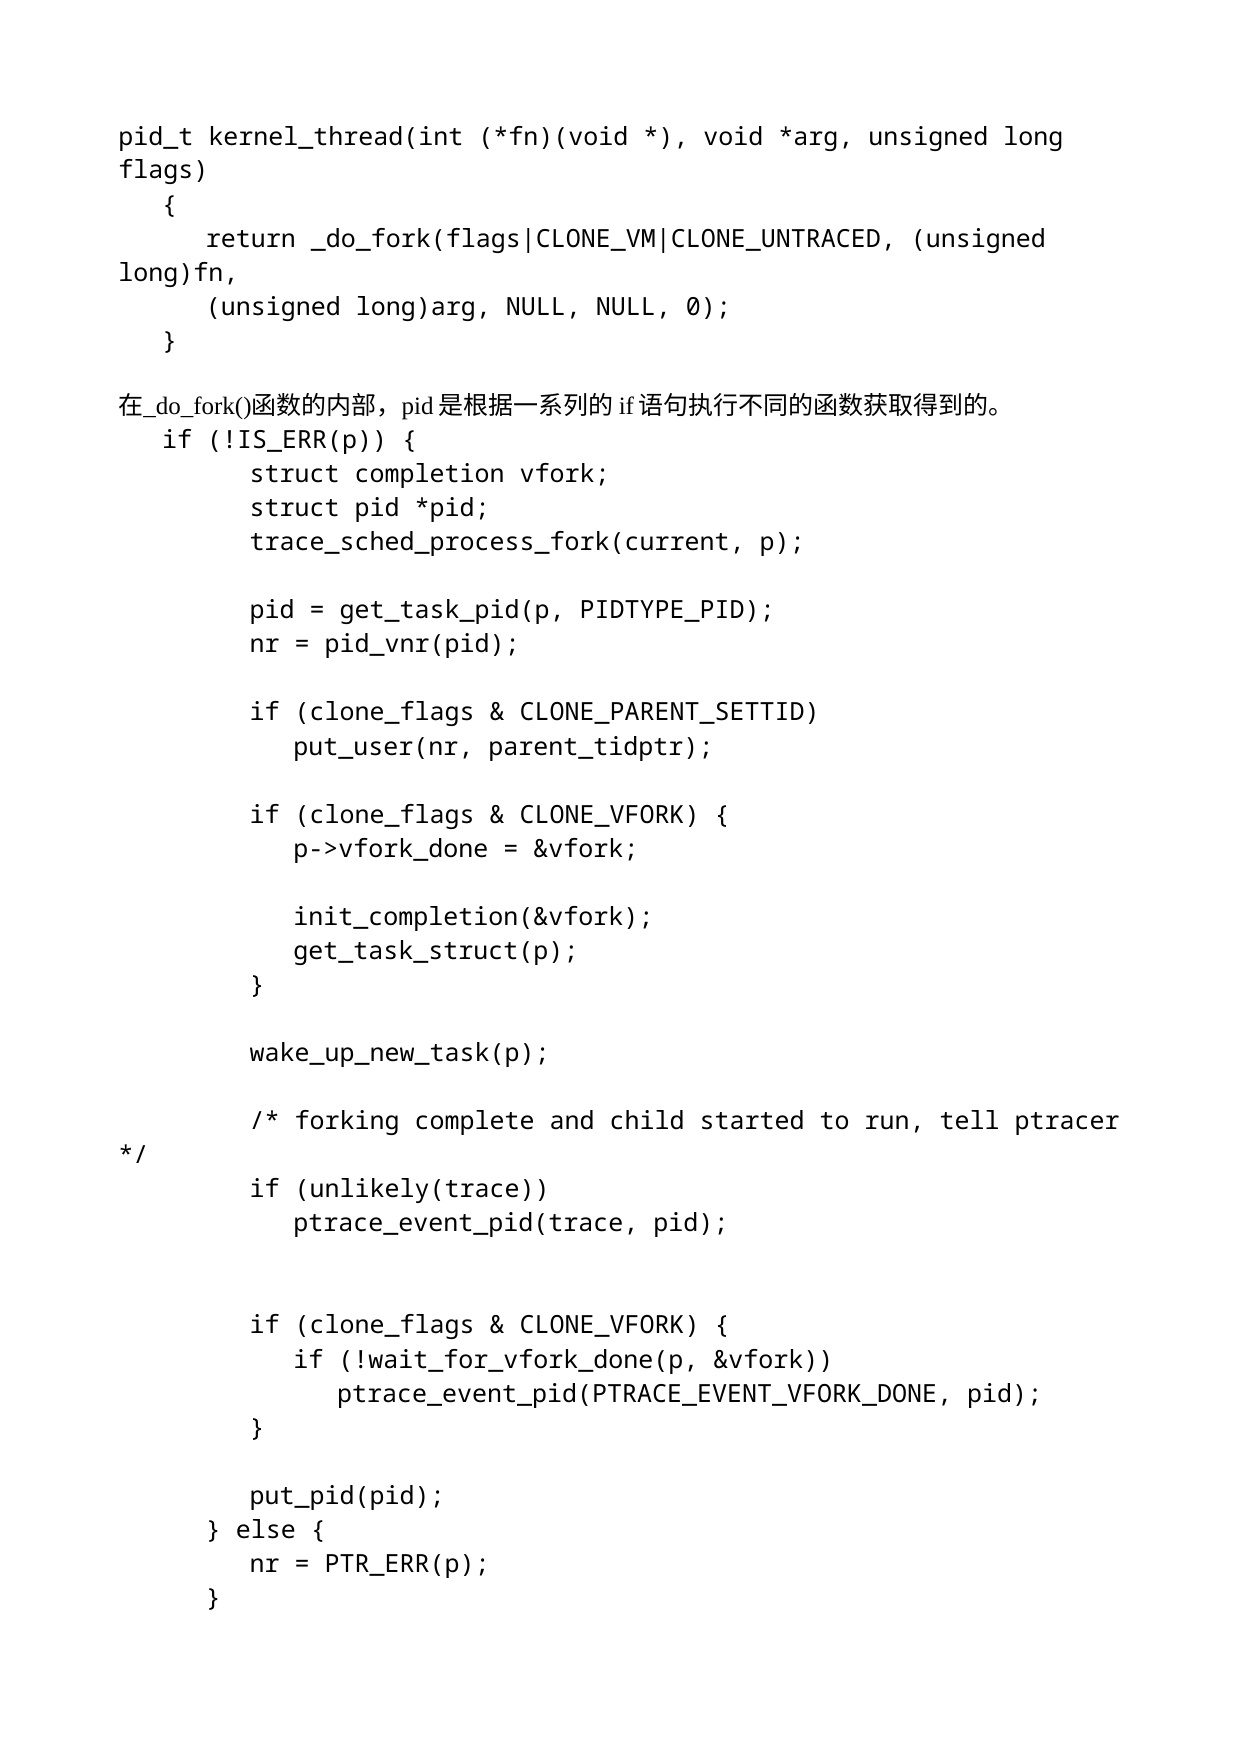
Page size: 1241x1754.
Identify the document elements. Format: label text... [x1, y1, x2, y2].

text (unsigned long)arg, NULL, NULL, 0); [118, 288, 1122, 322]
text } else { [118, 1512, 1122, 1546]
text init_completion(&vfork); [118, 898, 1122, 932]
text } [118, 1580, 1122, 1614]
text } [118, 967, 1122, 1001]
text wake_up_new_task(p); [118, 1035, 1122, 1069]
text p->vfork_done = &vfork; [118, 830, 1122, 864]
text } [118, 1409, 1122, 1443]
text if (clone_flags & CLONE_PARENT_SETTID) [118, 694, 1122, 728]
text put_user(nr, parent_tidptr); [118, 728, 1122, 762]
text ptrace_event_pid(PTRACE_EVENT_VFORK_DONE, pid); [118, 1375, 1122, 1409]
text 在_do_fork()函数的内部，pid是根据一系列的if语句执行不同的函数获取得到的。 [118, 385, 1122, 422]
text pid_t kernel_thread(int (*fn)(void *), void *arg, unsigned long flags) [118, 118, 1122, 186]
text get_task_struct(p); [118, 932, 1122, 967]
text if (clone_flags & CLONE_VFORK) { [118, 1307, 1122, 1341]
text nr = PTR_ERR(p); [118, 1546, 1122, 1580]
text if (!IS_ERR(p)) { [118, 422, 1122, 456]
text pid = get_task_pid(p, PIDTYPE_PID); [118, 592, 1122, 626]
text if (!wait_for_vfork_done(p, &vfork)) [118, 1341, 1122, 1375]
text } [118, 322, 1122, 357]
text if (unlikely(trace)) [118, 1171, 1122, 1205]
text nr = pid_vnr(pid); [118, 626, 1122, 660]
text trace_sched_process_fork(current, p); [118, 524, 1122, 558]
text struct completion vfork; [118, 456, 1122, 490]
text /* forking complete and child started to run, tell ptracer */ [118, 1103, 1122, 1171]
text if (clone_flags & CLONE_VFORK) { [118, 796, 1122, 830]
text return _do_fork(flags|CLONE_VM|CLONE_UNTRACED, (unsigned long)fn, [118, 220, 1122, 288]
text put_pid(pid); [118, 1477, 1122, 1512]
text { [118, 186, 1122, 220]
text ptrace_event_pid(trace, pid); [118, 1205, 1122, 1239]
text struct pid *pid; [118, 490, 1122, 524]
